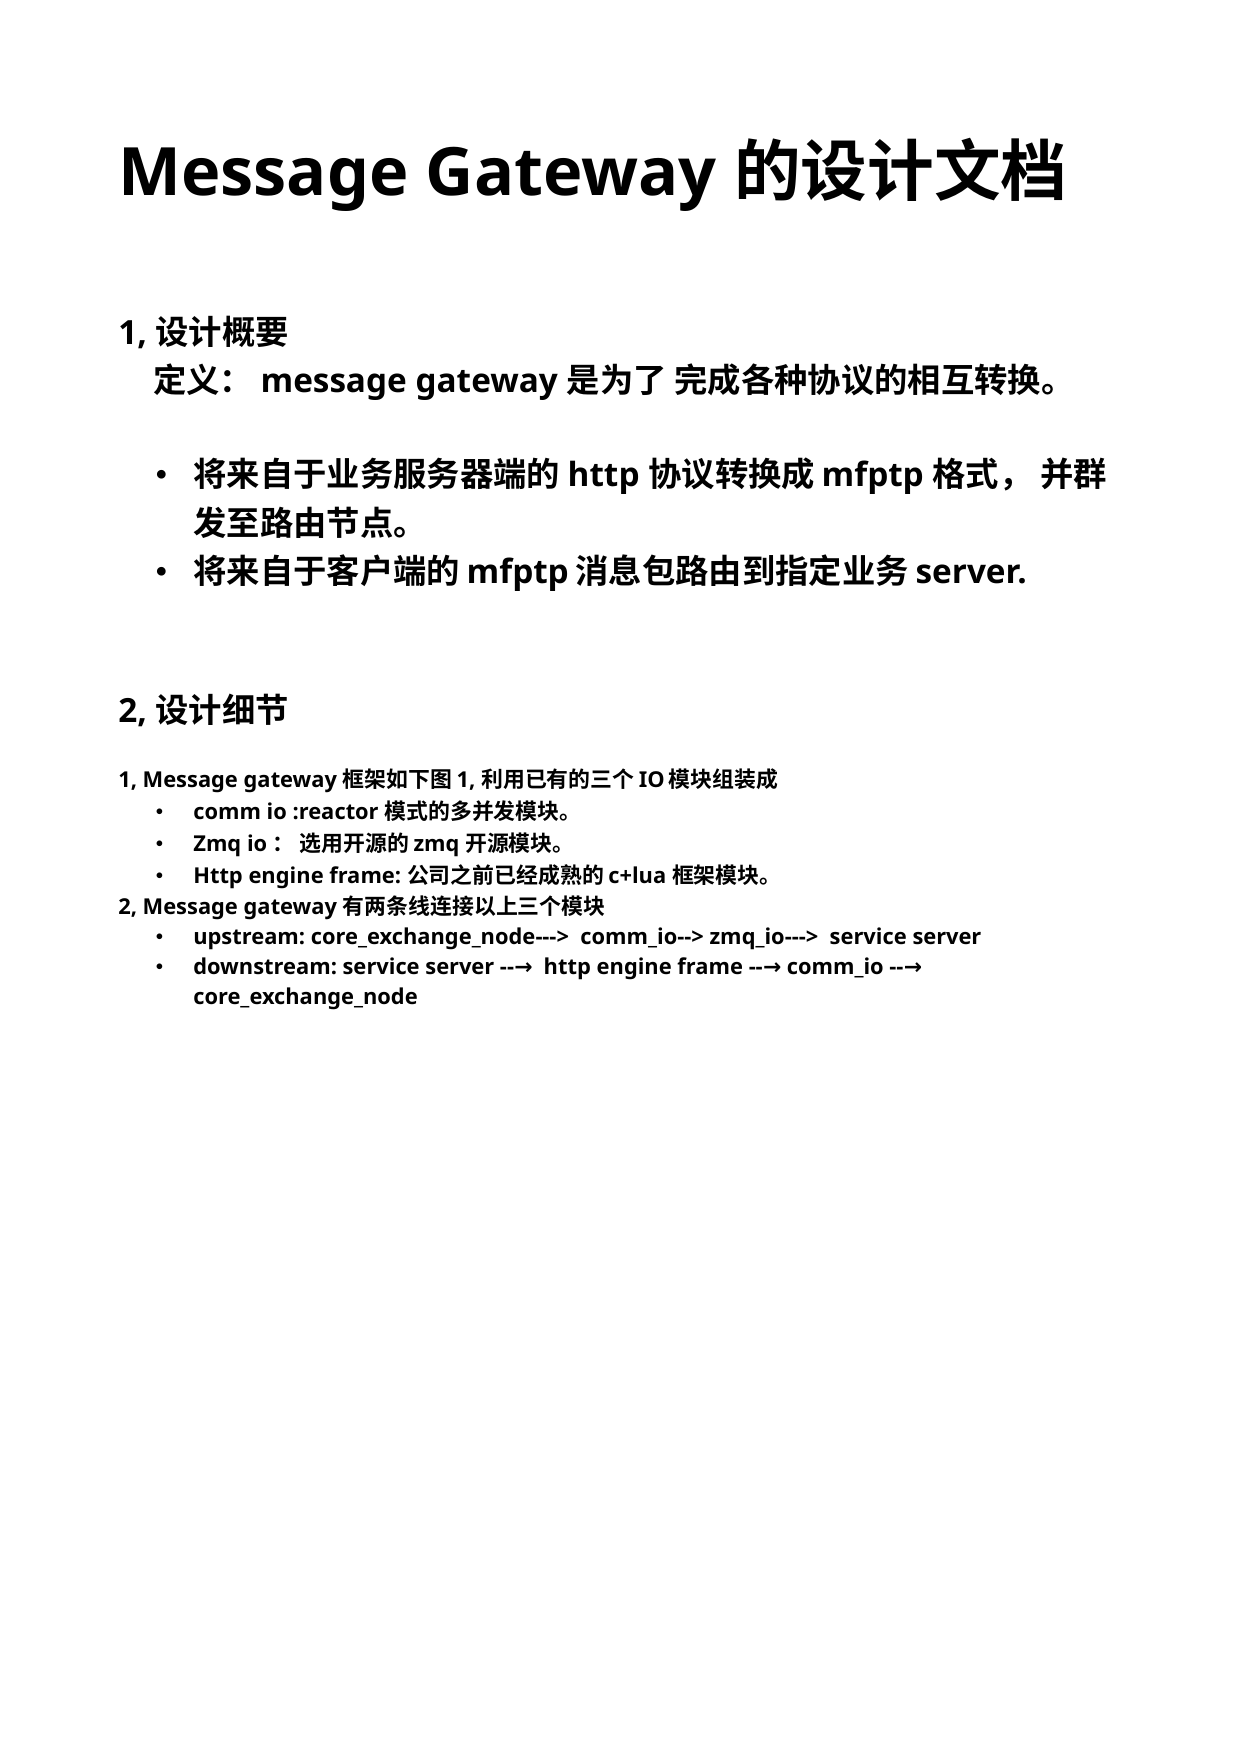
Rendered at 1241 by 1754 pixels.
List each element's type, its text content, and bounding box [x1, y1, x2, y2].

text Message Gateway 的设计文档 [118, 118, 1122, 215]
text 定义： message gateway 是为了 完成各种协议的相互转换。 [118, 354, 1122, 403]
text 1, Message gateway 框架如下图1, 利用已有的三个IO模块组装成 [118, 762, 1122, 794]
list 将来自于客户端的mfptp消息包路由到指定业务server. [156, 545, 1122, 593]
text 2, 设计细节 [118, 684, 1122, 732]
list Http engine frame: 公司之前已经成熟的c+lua 框架模块。 [156, 858, 1122, 889]
list comm io :reactor 模式的多并发模块。 [156, 794, 1122, 826]
list upstream: core_exchange_node---> comm_io--> zmq_io---> service server [156, 921, 1122, 951]
list Zmq io ： 选用开源的zmq 开源模块。 [156, 826, 1122, 858]
text 2, Message gateway 有两条线连接以上三个模块 [118, 889, 1122, 921]
list downstream: service server --→ http engine frame --→ comm_io --→ core_exchange_node [156, 951, 1122, 1011]
list 将来自于业务服务器端的 http 协议转换成mfptp 格式， 并群发至路由节点。 [156, 448, 1122, 545]
text 1, 设计概要 [118, 306, 1122, 354]
